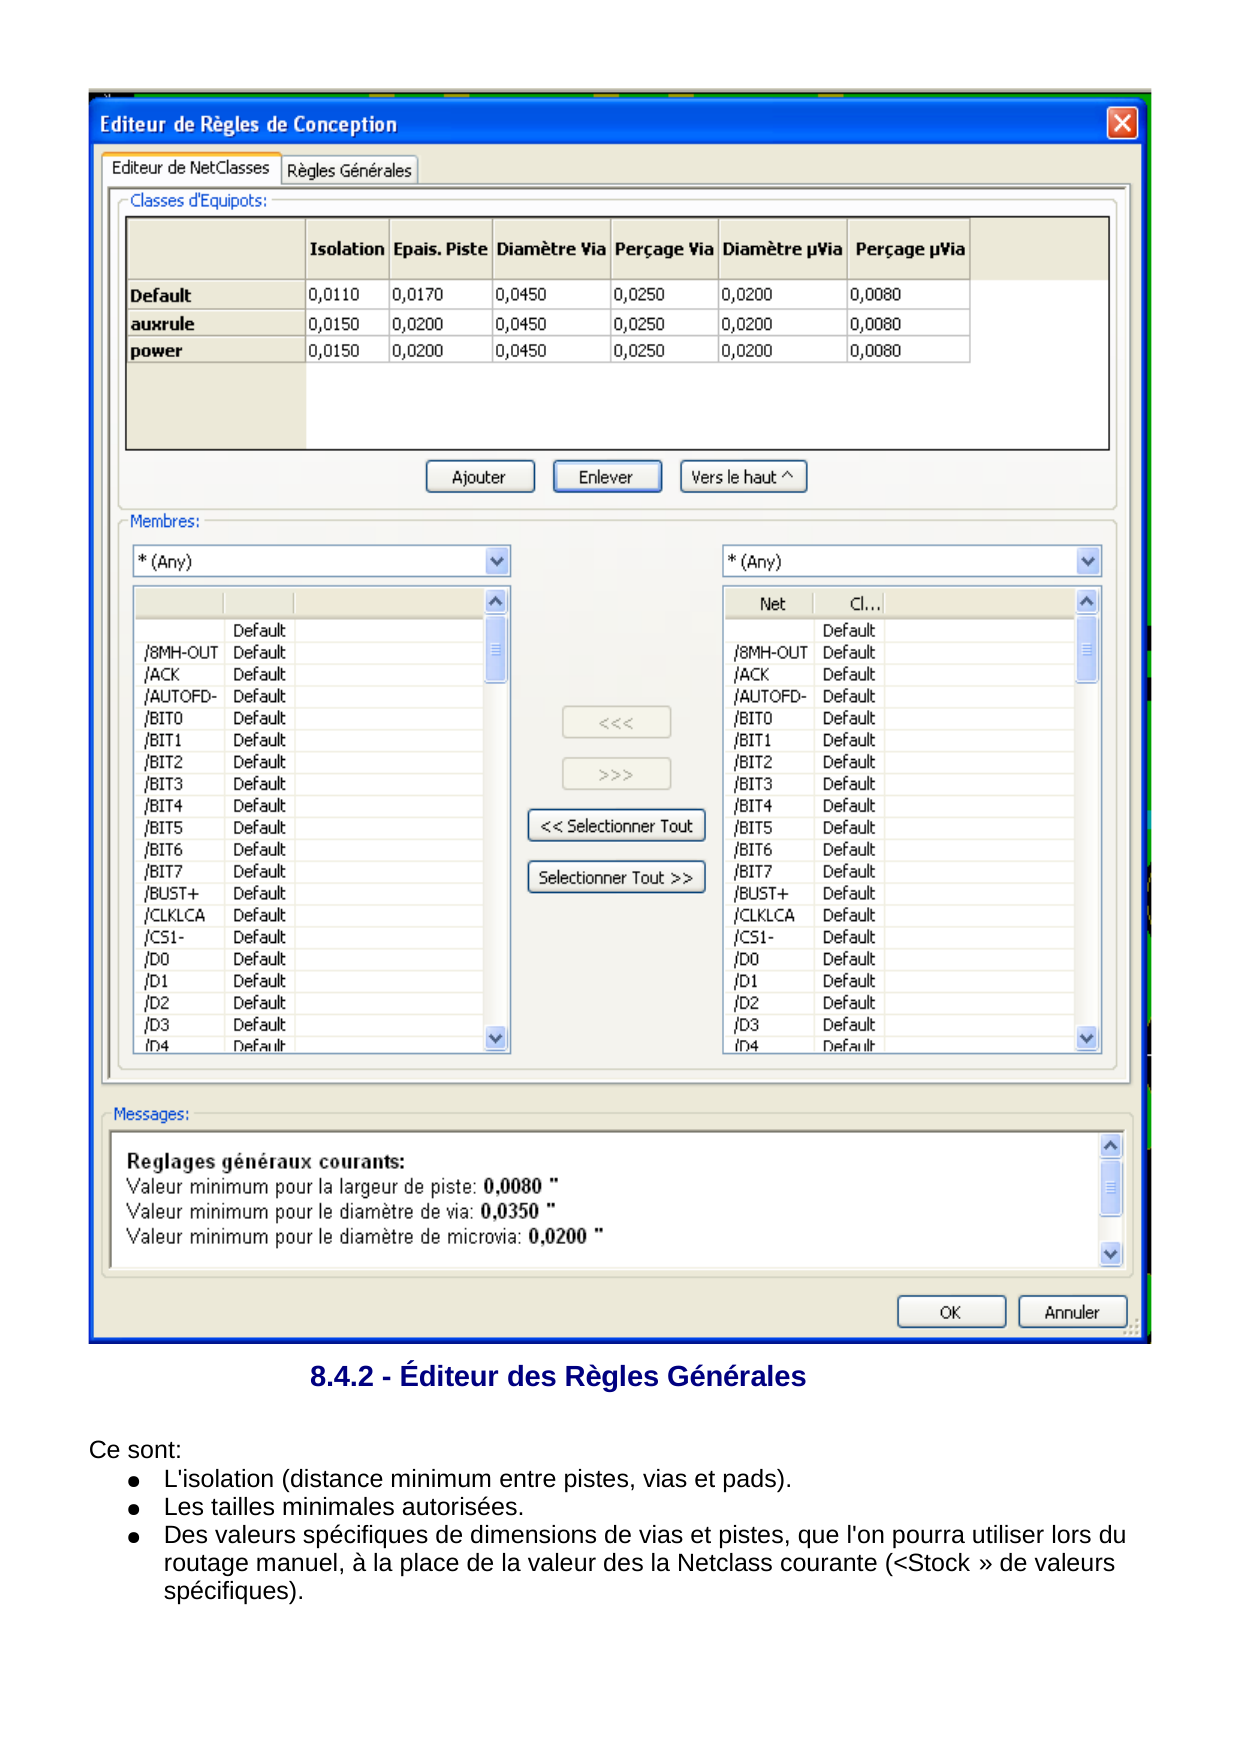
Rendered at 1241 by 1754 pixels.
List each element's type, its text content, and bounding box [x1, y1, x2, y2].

picture [88, 88, 1152, 1344]
list L'isolation (distance minimum entre pistes, vias et pads). [126, 1464, 1152, 1492]
subtitle Éditeur des Règles Générales [236, 1360, 1152, 1392]
list Des valeurs spécifiques de dimensions de vias et pistes, que l'on pourra utiliser lors du routage manuel, à la place de la valeur des la Netclass courante (<Stock » de valeurs spécifiques). [126, 1521, 1152, 1604]
text Ce sont: [88, 1436, 1152, 1464]
list Les tailles minimales autorisées. [126, 1492, 1152, 1521]
